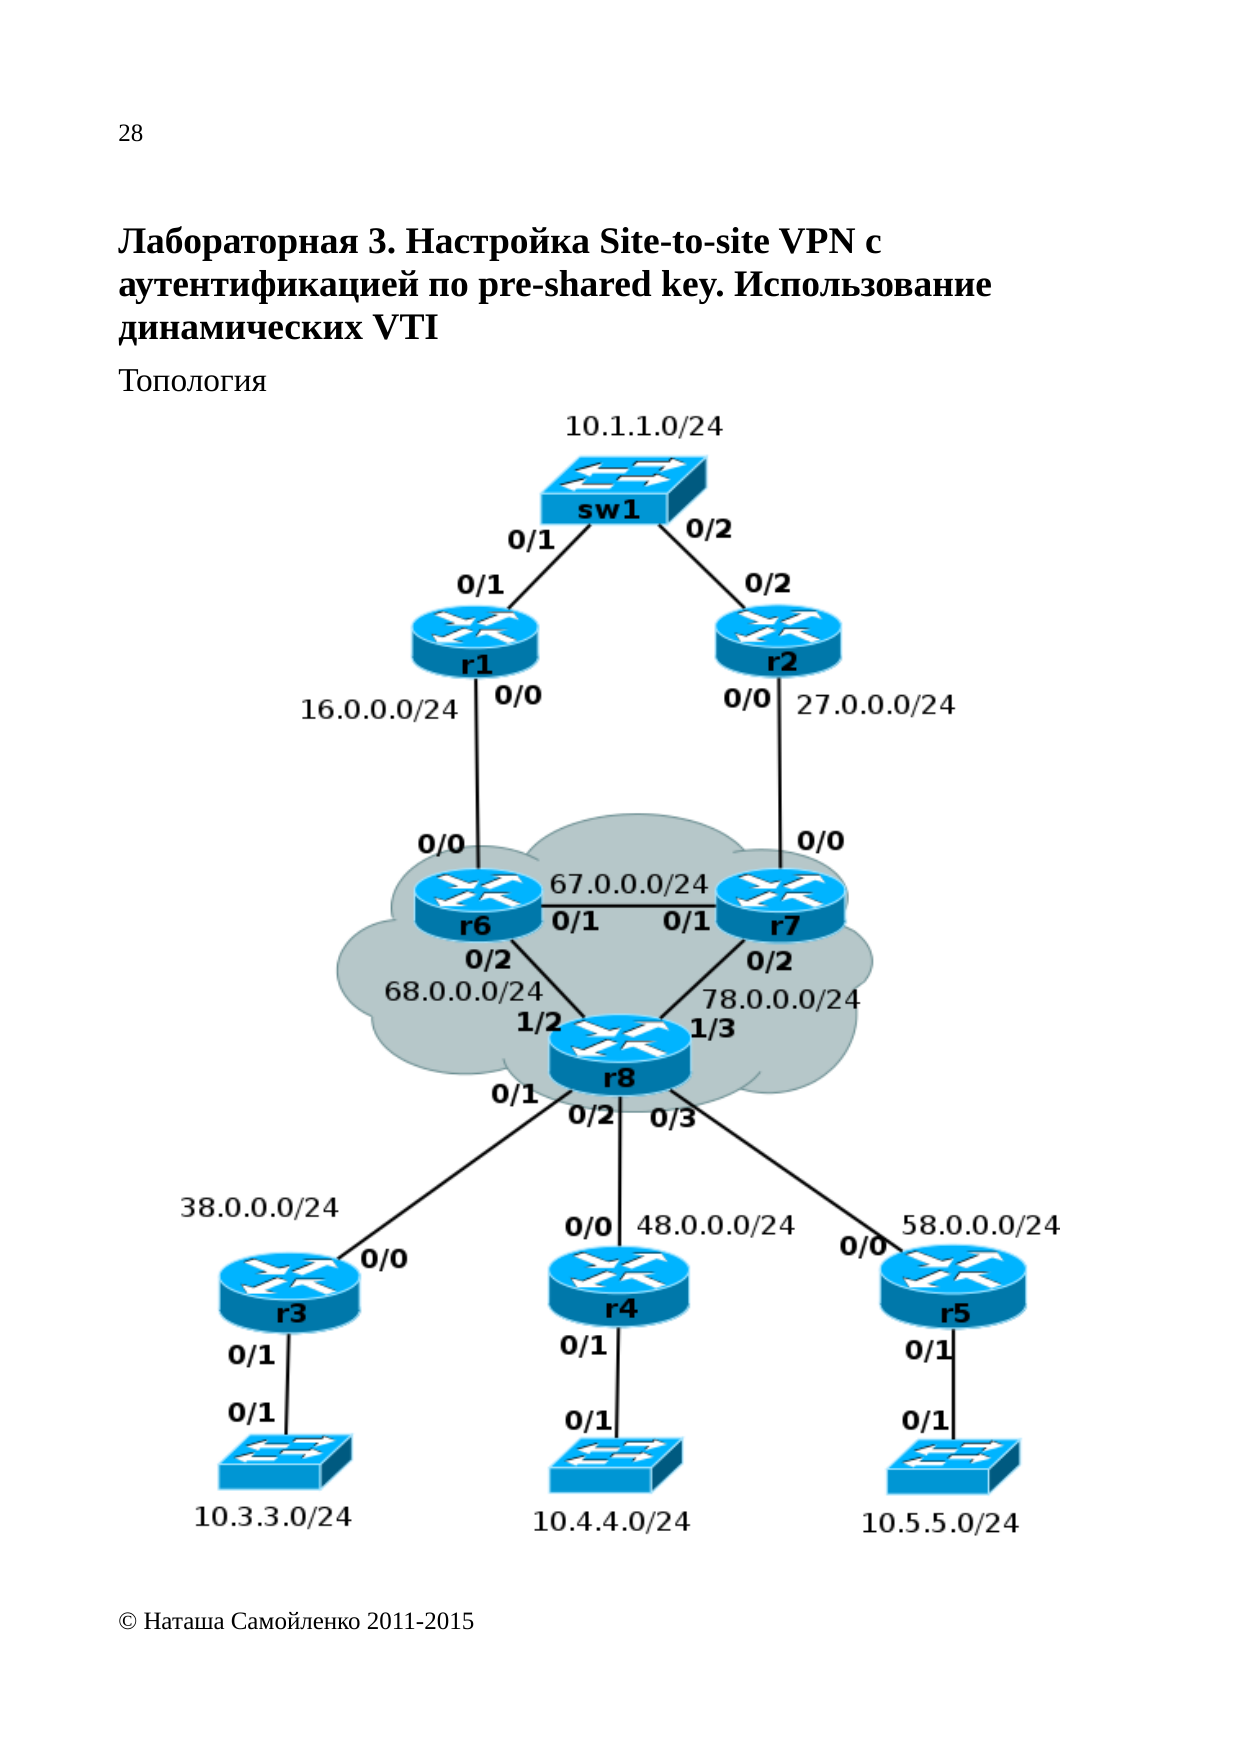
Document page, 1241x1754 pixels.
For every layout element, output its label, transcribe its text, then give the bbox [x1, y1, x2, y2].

text Лабораторная 3. Настройка Site-to-site VPN с аутентификацией по pre-shared key. Использование динамических VTI [118, 218, 1122, 348]
picture [180, 411, 1060, 1539]
text Топология [118, 360, 1122, 398]
